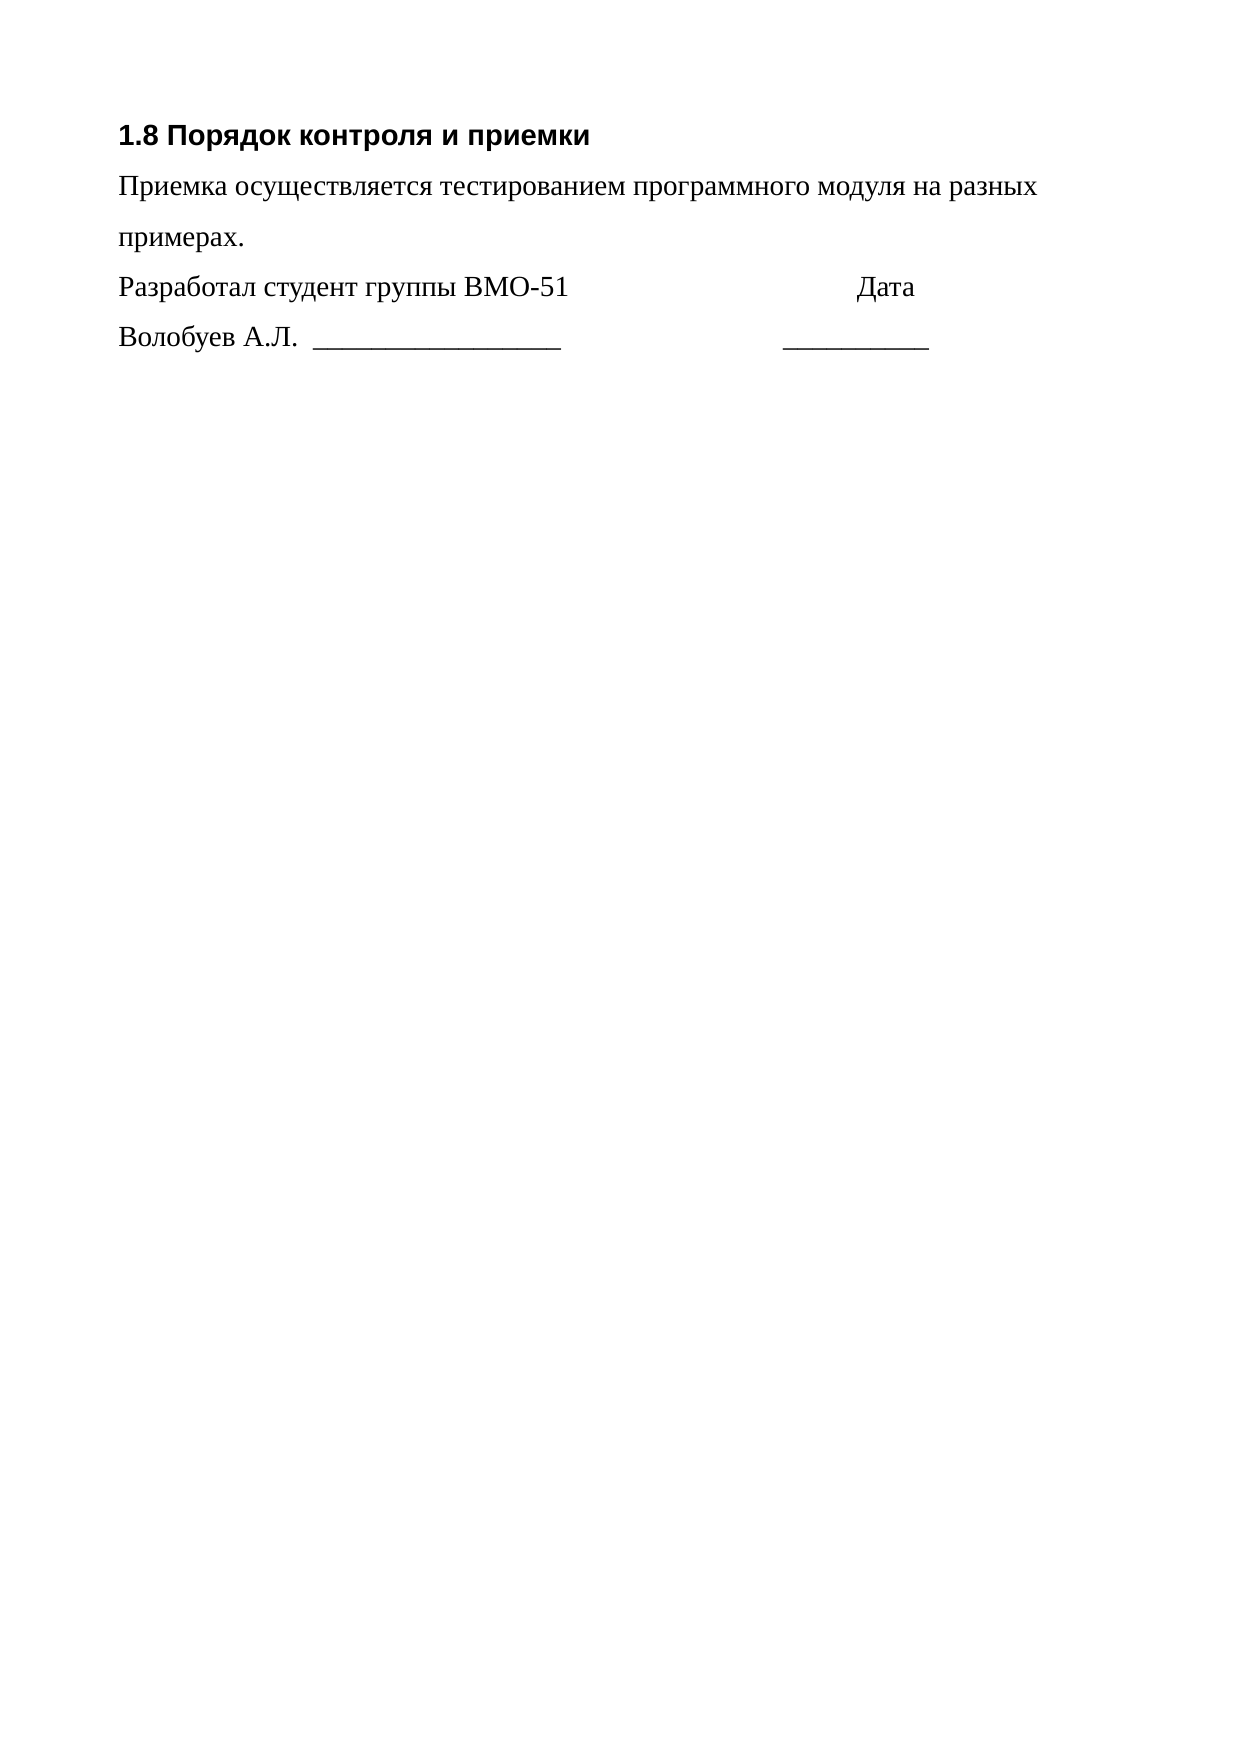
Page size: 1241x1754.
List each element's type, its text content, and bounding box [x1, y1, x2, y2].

text Разработал студент группы ВМО-51 Дата [118, 269, 1122, 303]
text Волобуев А.Л. _________________ __________ [118, 319, 1122, 353]
text Приемка осуществляется тестированием программного модуля на разных примерах. [118, 168, 1122, 252]
subtitle 1.8 Порядок контроля и приемки [118, 118, 1122, 152]
